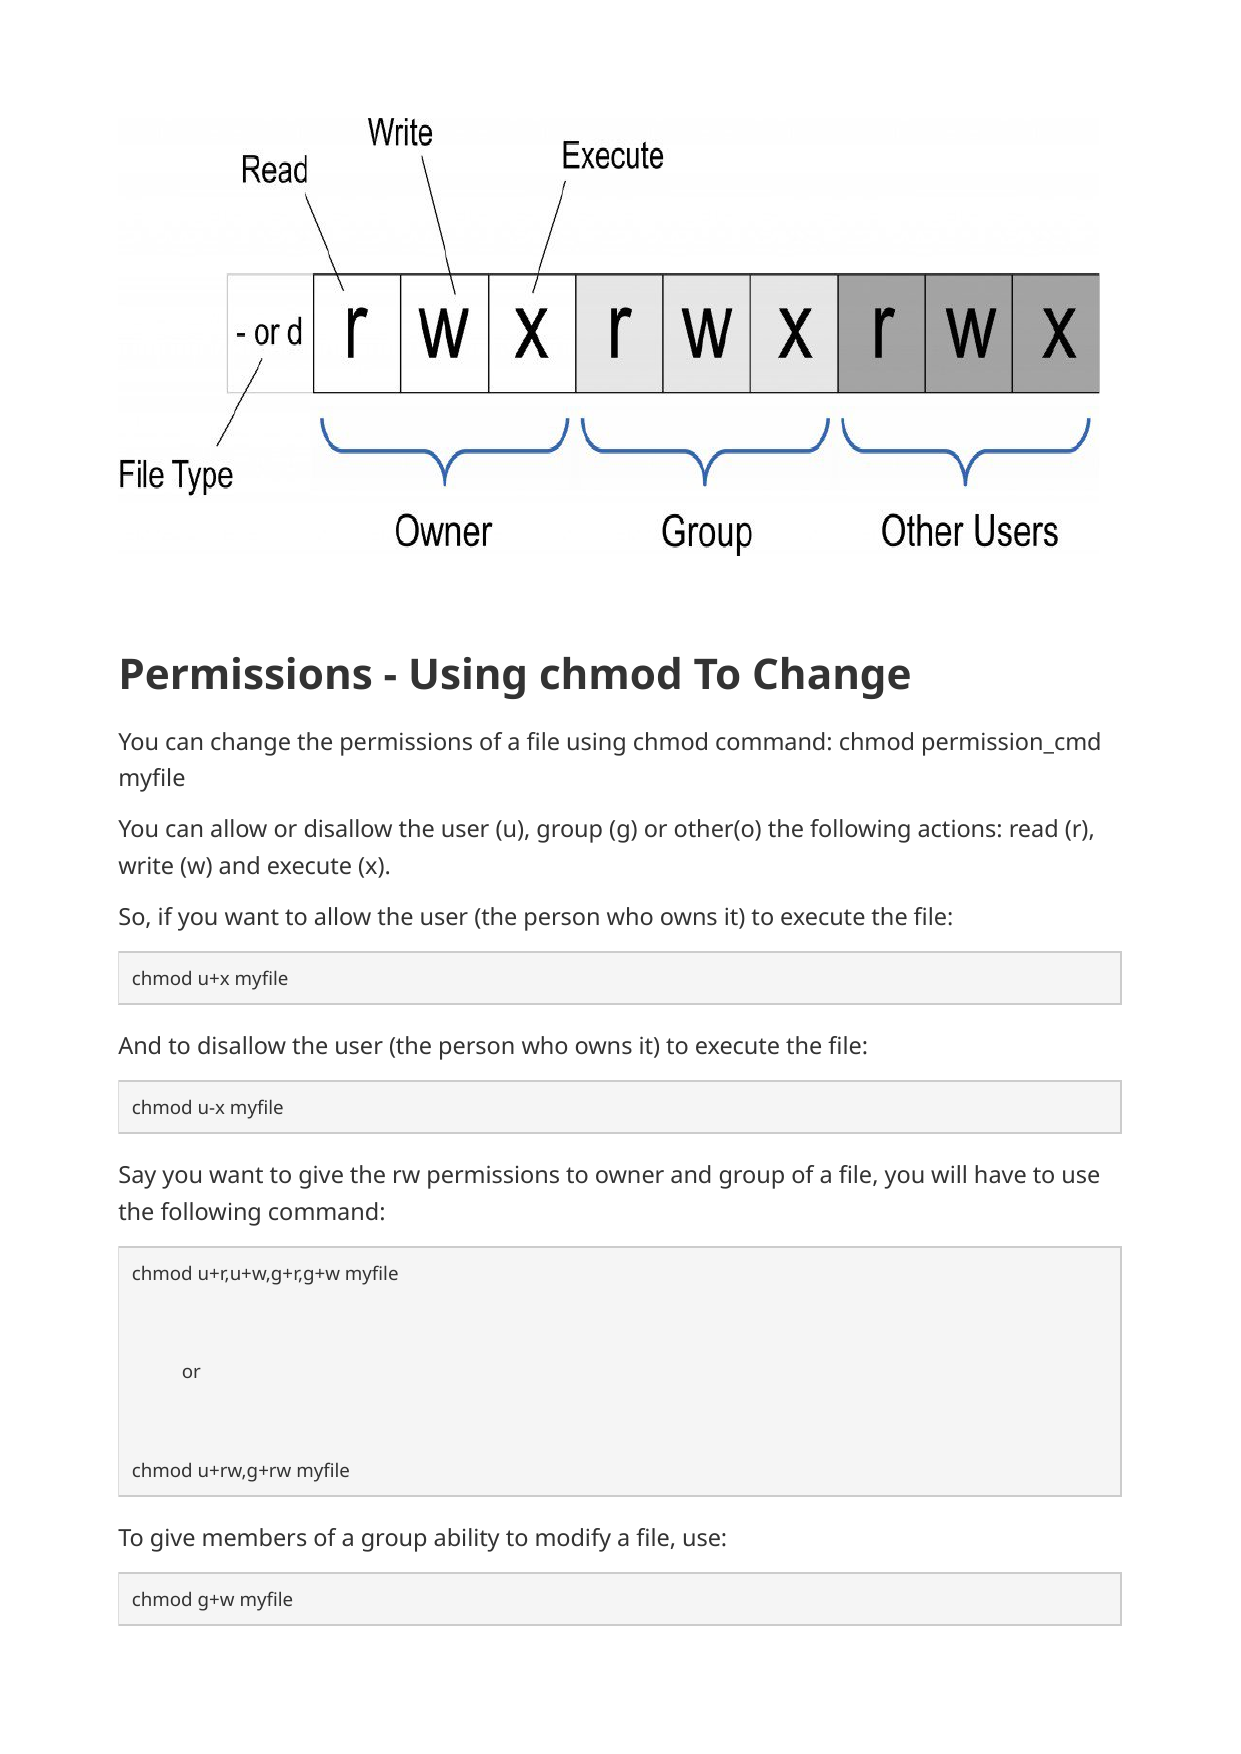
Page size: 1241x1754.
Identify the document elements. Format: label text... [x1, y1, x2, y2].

text You can allow or disallow the user (u), group (g) or other(o) the following actions: read (r), write (w) and execute (x). [118, 812, 1122, 881]
text To give members of a group ability to modify a file, use: [118, 1521, 1122, 1553]
text chmod g+w myfile [119, 1574, 1120, 1624]
text You can change the permissions of a file using chmod command: chmod permission_cmd myfile [118, 725, 1122, 794]
picture [118, 118, 1100, 556]
text Permissions - Using chmod To Change [118, 574, 1123, 702]
text chmod u-x myfile [119, 1082, 1120, 1132]
text or [119, 1344, 1120, 1384]
text chmod u+rw,g+rw myfile [119, 1443, 1120, 1495]
text chmod u+r,u+w,g+r,g+w myfile [119, 1248, 1120, 1286]
text So, if you want to allow the user (the person who owns it) to execute the file: [118, 900, 1122, 932]
text And to disallow the user (the person who owns it) to execute the file: [118, 1029, 1122, 1061]
text Say you want to give the rw permissions to owner and group of a file, you will have to use the following command: [118, 1158, 1122, 1227]
text chmod u+x myfile [119, 953, 1120, 1003]
